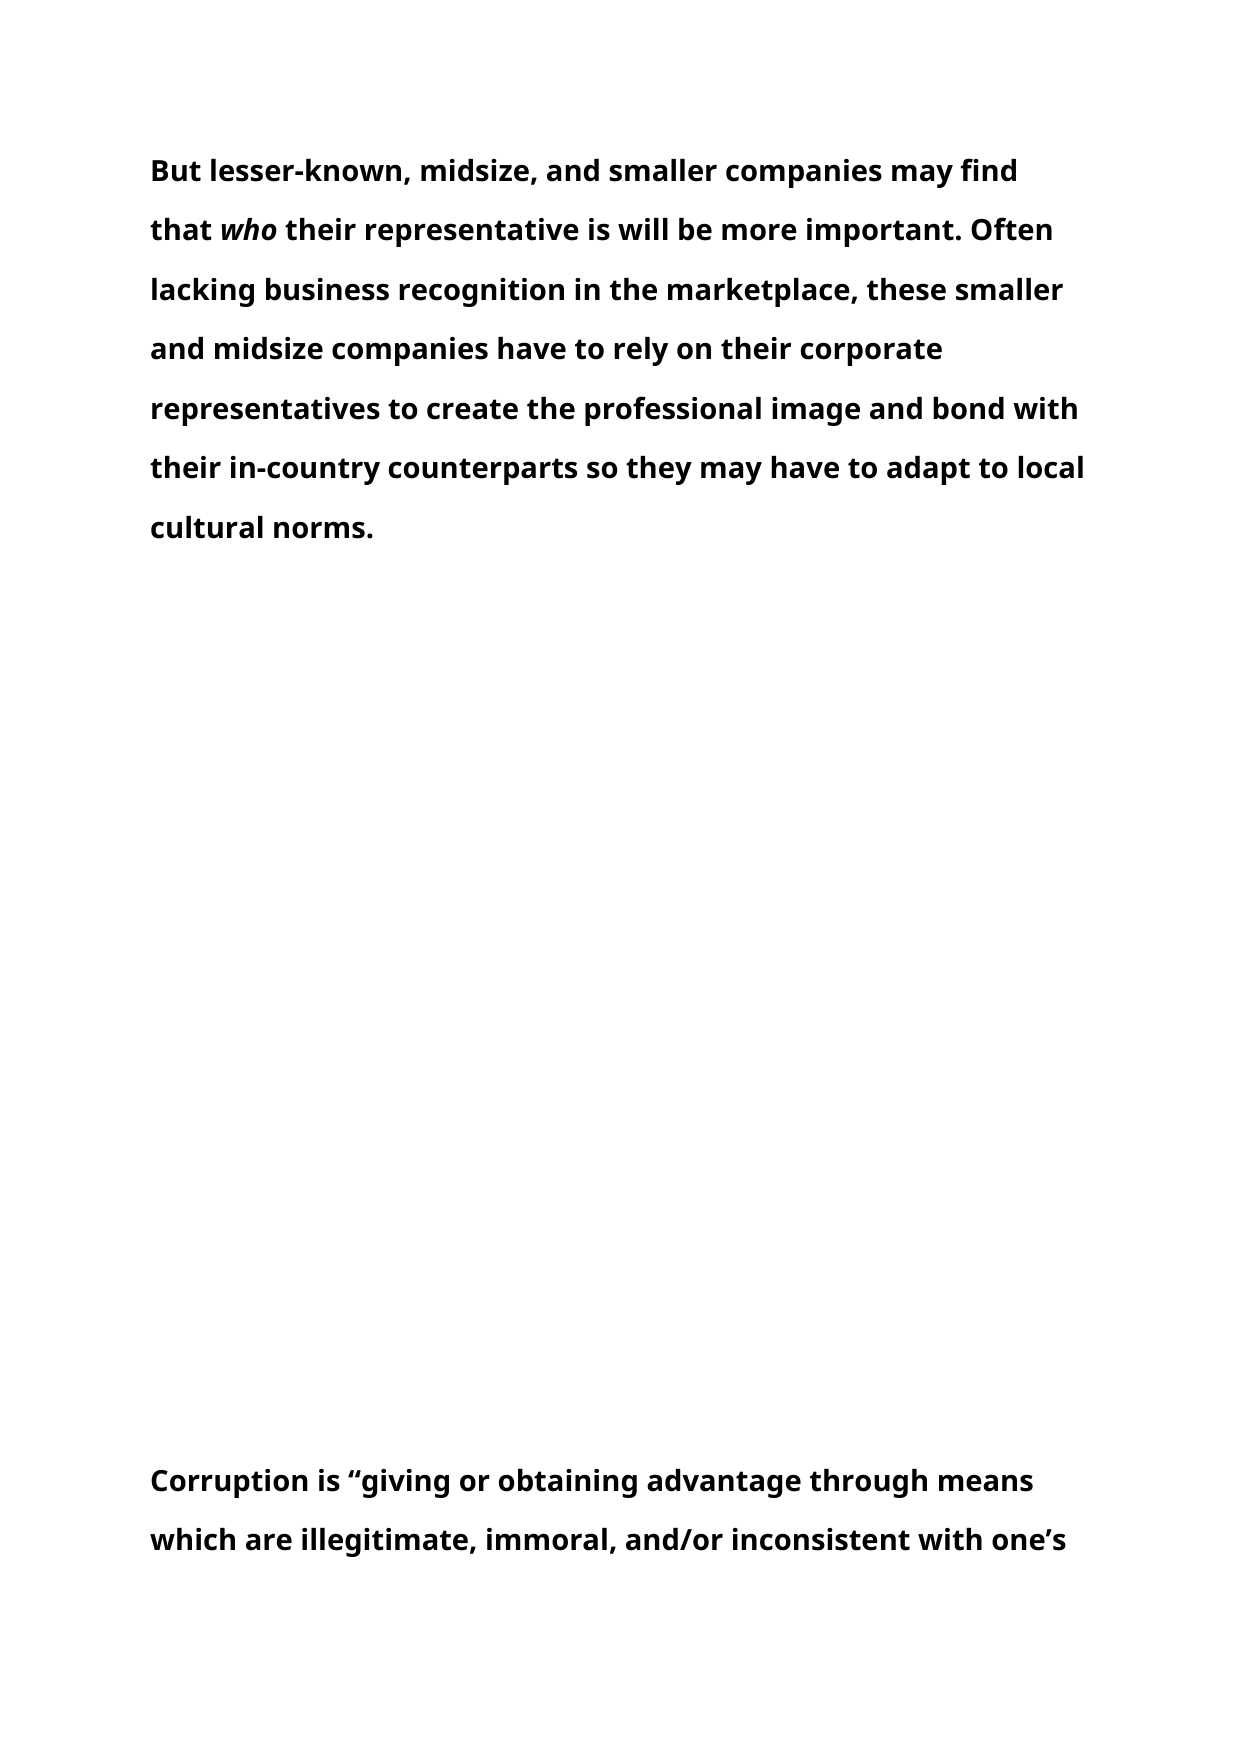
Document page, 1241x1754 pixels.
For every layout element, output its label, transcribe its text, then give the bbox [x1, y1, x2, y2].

text Corruption is “giving or obtaining advantage through means which are illegitimate, immoral, and/or inconsistent with one’s [150, 1460, 1090, 1559]
text But lesser-known, midsize, and smaller companies may find that who their representative is will be more important. Often lacking business recognition in the marketplace, these smaller and midsize companies have to rely on their corporate representatives to create the professional image and bond with their in-country counterparts so they may have to adapt to local cultural norms. [150, 150, 1090, 547]
